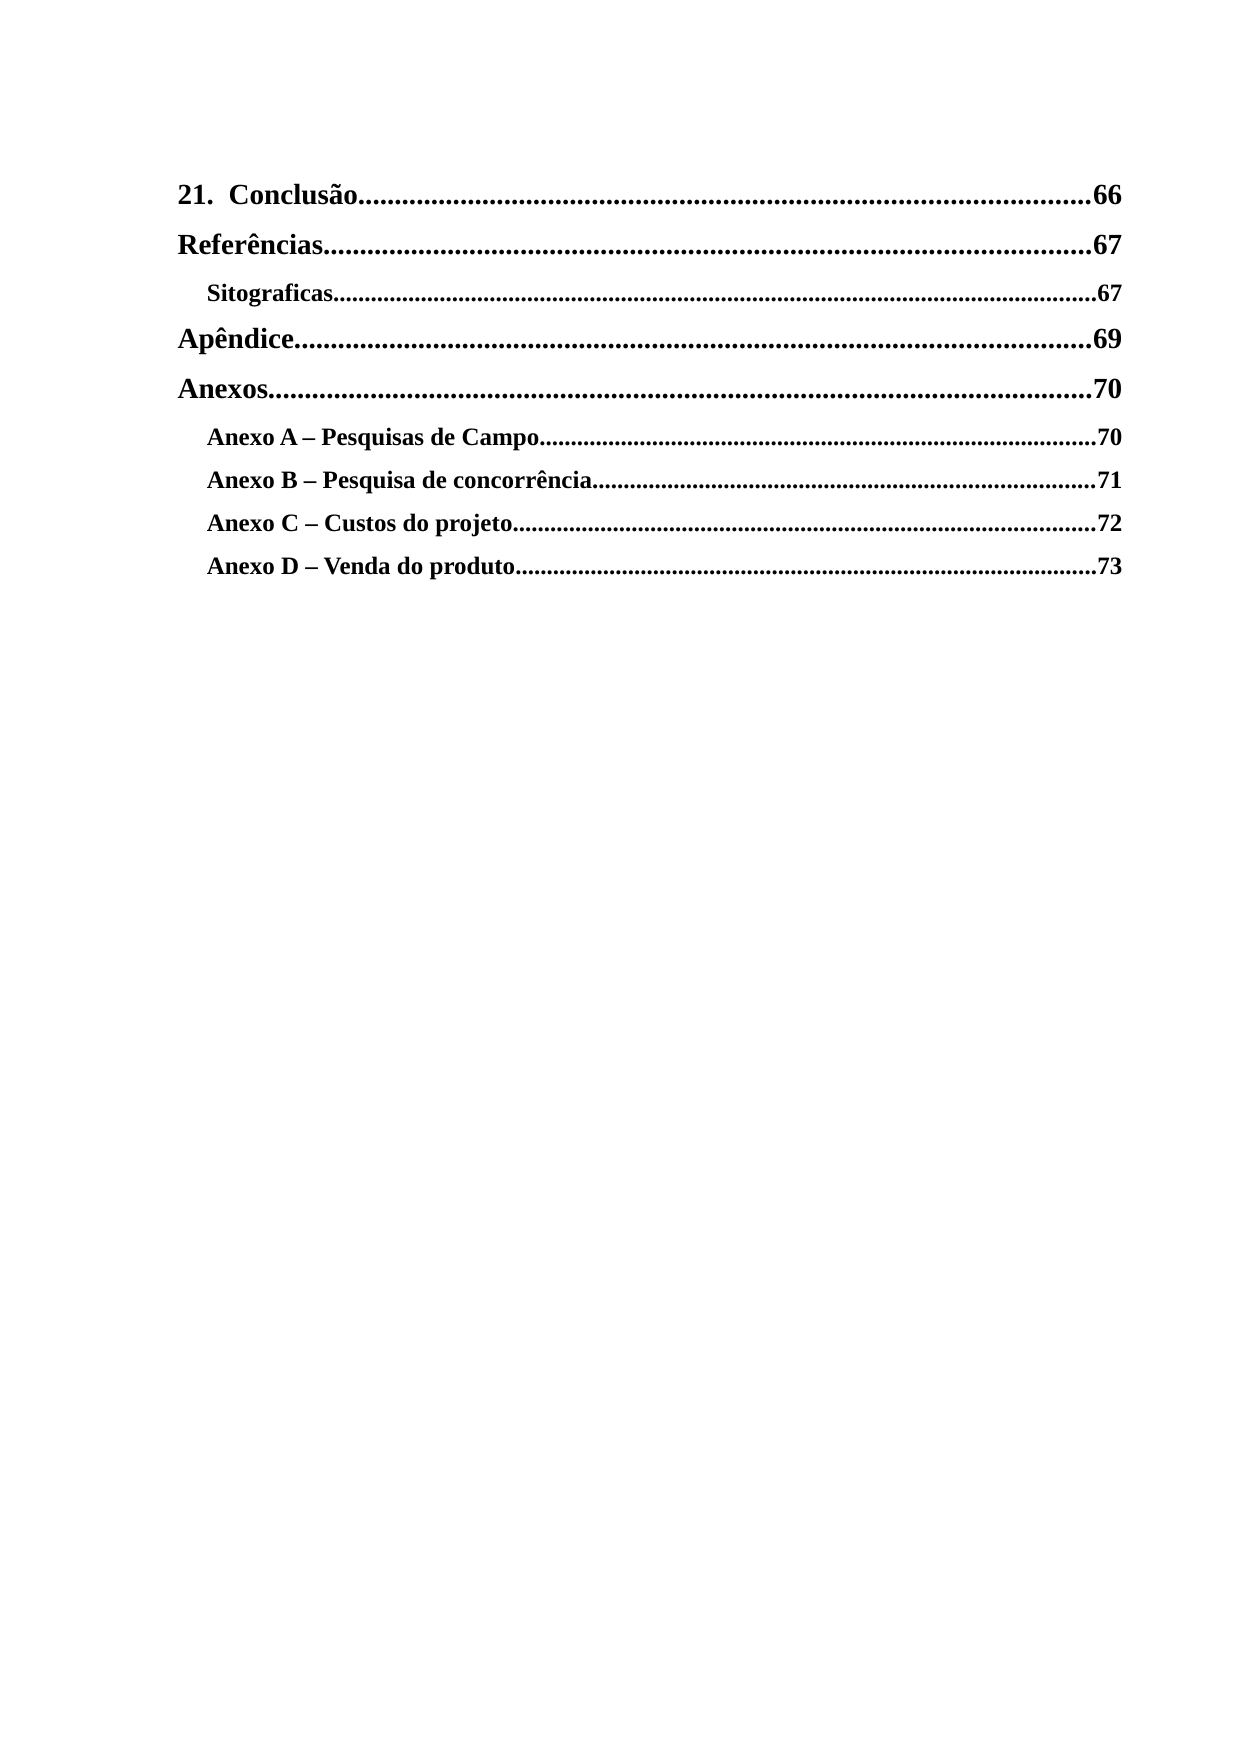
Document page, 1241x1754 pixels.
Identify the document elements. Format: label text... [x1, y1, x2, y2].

text Anexo C – Custos do projeto 72 [207, 508, 1122, 537]
text Sitograficas 67 [207, 278, 1122, 307]
text 21. Conclusão 66 [177, 177, 1122, 211]
text Anexo D – Venda do produto 73 [207, 551, 1122, 580]
text Anexos 70 [177, 371, 1122, 405]
text Anexo A – Pesquisas de Campo 70 [207, 422, 1122, 450]
text Anexo B – Pesquisa de concorrência 71 [207, 465, 1122, 493]
text Apêndice 69 [177, 321, 1122, 354]
text Referências 67 [177, 227, 1122, 261]
